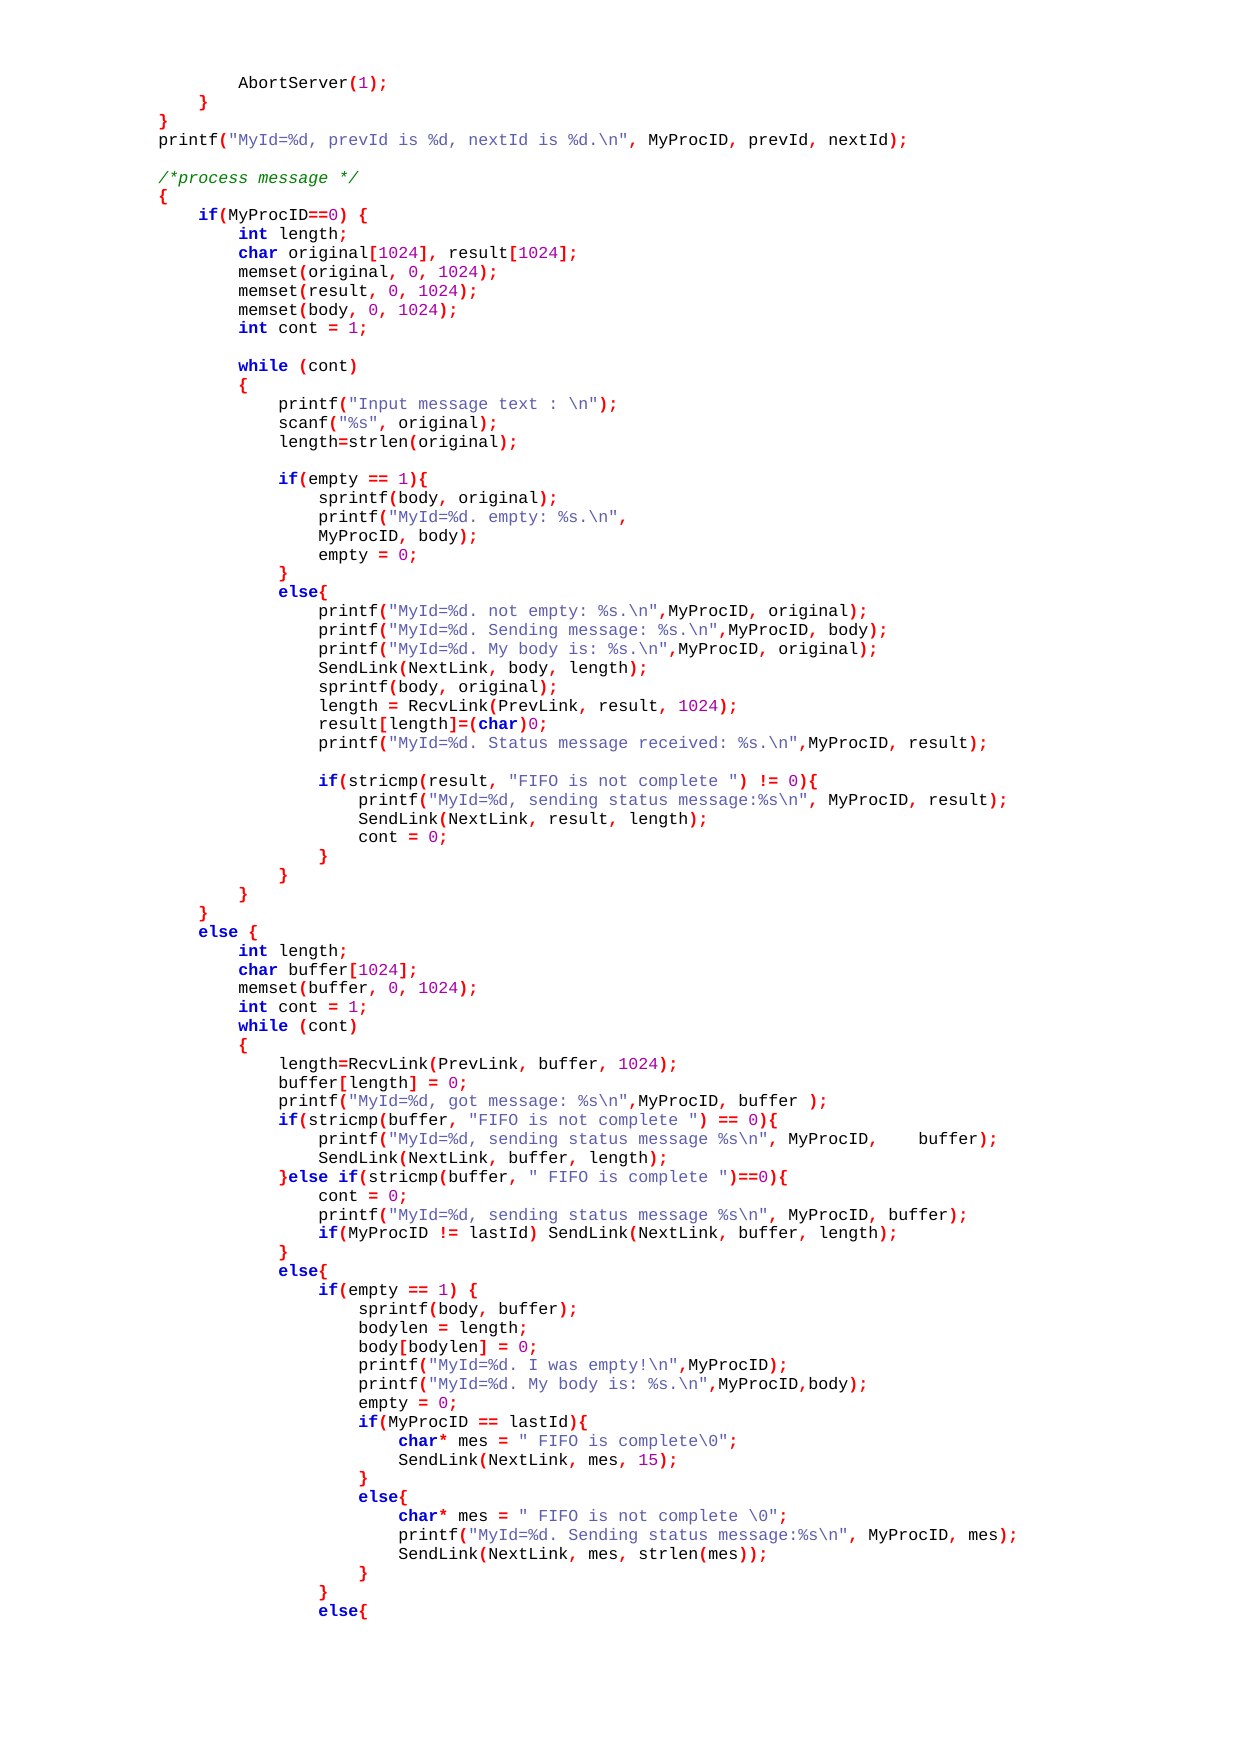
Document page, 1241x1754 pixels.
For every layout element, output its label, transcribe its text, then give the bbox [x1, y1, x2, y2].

text } [118, 94, 1152, 113]
text memset(body, 0, 1024); [118, 301, 1152, 320]
text MyProcID, body); [118, 527, 1152, 546]
text { [118, 377, 1152, 395]
text } [118, 867, 1152, 886]
text else { [118, 923, 1152, 942]
text SendLink(NextLink, mes, 15); [118, 1451, 1152, 1470]
text int length; [118, 226, 1152, 244]
text else{ [118, 584, 1152, 603]
text if(MyProcID != lastId) SendLink(NextLink, buffer, length); [118, 1225, 1152, 1244]
text printf("MyId=%d, prevId is %d, nextId is %d.\n", MyProcID, prevId, nextId); [118, 131, 1152, 150]
text } [118, 1470, 1152, 1489]
text } [118, 904, 1152, 923]
text { [118, 1036, 1152, 1055]
text if(empty == 1) { [118, 1282, 1152, 1300]
text length = RecvLink(PrevLink, result, 1024); [118, 697, 1152, 716]
text } [118, 565, 1152, 584]
text else{ [118, 1489, 1152, 1508]
text int cont = 1; [118, 999, 1152, 1018]
text if(stricmp(result, "FIFO is not complete ") != 0){ [118, 772, 1152, 791]
text body[bodylen] = 0; [118, 1338, 1152, 1357]
text } [118, 886, 1152, 904]
text sprintf(body, original); [118, 490, 1152, 508]
text empty = 0; [118, 1395, 1152, 1413]
text buffer[length] = 0; [118, 1074, 1152, 1093]
text if(stricmp(buffer, "FIFO is not complete ") == 0){ [118, 1112, 1152, 1131]
text printf("MyId=%d. Status message received: %s.\n",MyProcID, result); [118, 735, 1152, 754]
text printf("MyId=%d, sending status message %s\n", MyProcID, buffer); [118, 1131, 1152, 1149]
text printf("MyId=%d. My body is: %s.\n",MyProcID, original); [118, 641, 1152, 659]
text printf("MyId=%d. I was empty!\n",MyProcID); [118, 1357, 1152, 1376]
text SendLink(NextLink, buffer, length); [118, 1149, 1152, 1168]
text } [118, 848, 1152, 867]
text printf("MyId=%d, sending status message:%s\n", MyProcID, result); [118, 791, 1152, 810]
text cont = 0; [118, 1187, 1152, 1206]
text } [118, 1583, 1152, 1602]
text empty = 0; [118, 546, 1152, 565]
text /*process message */ [118, 169, 1152, 188]
text } [118, 113, 1152, 131]
text memset(result, 0, 1024); [118, 282, 1152, 301]
text { [118, 188, 1152, 207]
text char buffer[1024]; [118, 961, 1152, 980]
text length=RecvLink(PrevLink, buffer, 1024); [118, 1055, 1152, 1074]
text if(MyProcID==0) { [118, 207, 1152, 226]
text int cont = 1; [118, 320, 1152, 339]
text printf("MyId=%d. not empty: %s.\n",MyProcID, original); [118, 603, 1152, 622]
text char* mes = " FIFO is not complete \0"; [118, 1508, 1152, 1527]
text printf("MyId=%d, sending status message %s\n", MyProcID, buffer); [118, 1206, 1152, 1225]
text sprintf(body, buffer); [118, 1300, 1152, 1319]
text sprintf(body, original); [118, 678, 1152, 697]
text printf("MyId=%d, got message: %s\n",MyProcID, buffer ); [118, 1093, 1152, 1112]
text SendLink(NextLink, body, length); [118, 659, 1152, 678]
text printf("MyId=%d. Sending message: %s.\n",MyProcID, body); [118, 622, 1152, 641]
text SendLink(NextLink, result, length); [118, 810, 1152, 829]
text if(empty == 1){ [118, 471, 1152, 490]
text char original[1024], result[1024]; [118, 244, 1152, 263]
text char* mes = " FIFO is complete\0"; [118, 1432, 1152, 1451]
text memset(buffer, 0, 1024); [118, 980, 1152, 999]
text }else if(stricmp(buffer, " FIFO is complete ")==0){ [118, 1168, 1152, 1187]
text printf("MyId=%d. empty: %s.\n", [118, 508, 1152, 527]
text printf("Input message text : \n"); [118, 395, 1152, 414]
text int length; [118, 942, 1152, 961]
text else{ [118, 1263, 1152, 1282]
text } [118, 1244, 1152, 1263]
text } [118, 1564, 1152, 1583]
text if(MyProcID == lastId){ [118, 1413, 1152, 1432]
text printf("MyId=%d. Sending status message:%s\n", MyProcID, mes); [118, 1527, 1152, 1546]
text bodylen = length; [118, 1319, 1152, 1338]
text printf("MyId=%d. My body is: %s.\n",MyProcID,body); [118, 1376, 1152, 1395]
text length=strlen(original); [118, 433, 1152, 452]
text while (cont) [118, 358, 1152, 377]
text AbortServer(1); [118, 75, 1152, 94]
text SendLink(NextLink, mes, strlen(mes)); [118, 1546, 1152, 1564]
text result[length]=(char)0; [118, 716, 1152, 735]
text cont = 0; [118, 829, 1152, 848]
text scanf("%s", original); [118, 414, 1152, 433]
text memset(original, 0, 1024); [118, 263, 1152, 282]
text while (cont) [118, 1018, 1152, 1036]
text else{ [118, 1602, 1152, 1621]
